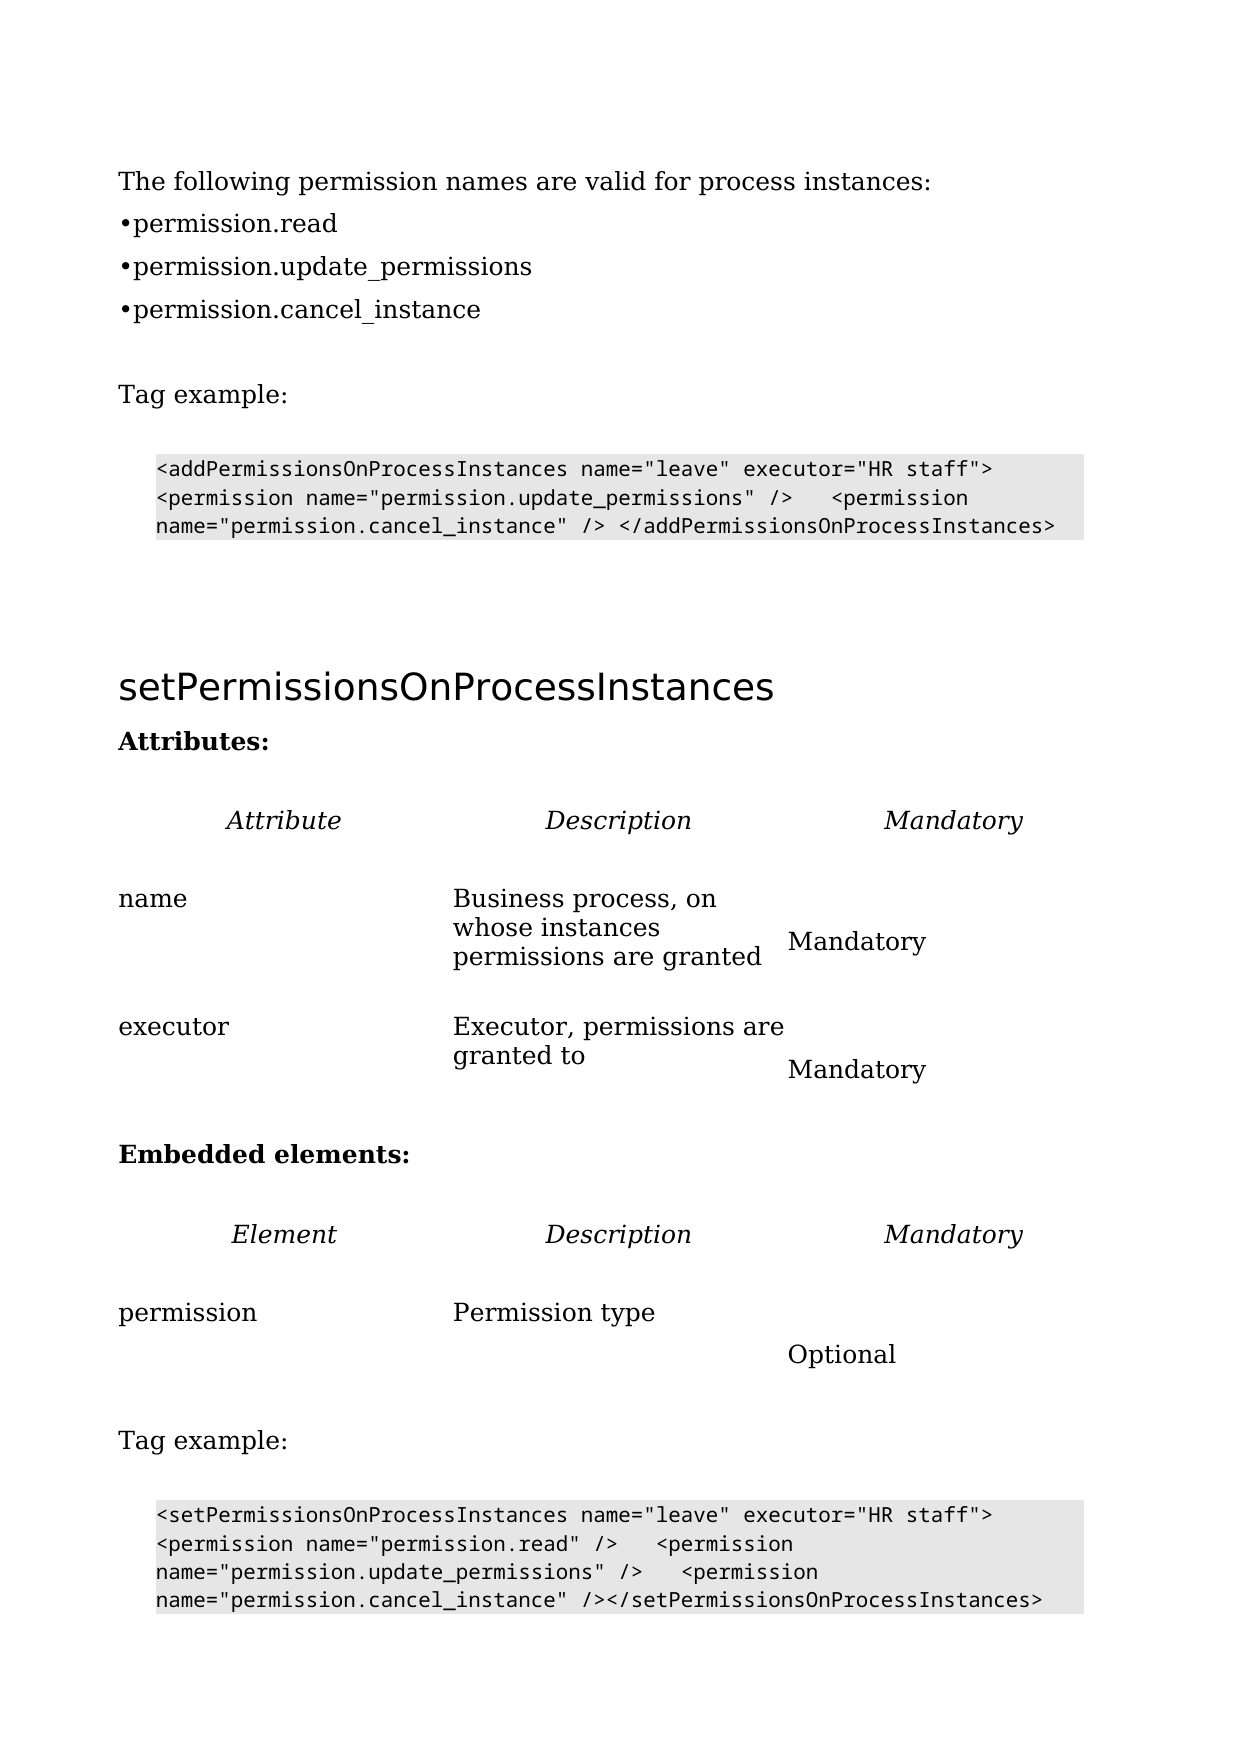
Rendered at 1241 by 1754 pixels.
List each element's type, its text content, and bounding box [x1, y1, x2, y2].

table_header Attributes: [118, 721, 1122, 764]
table_cell permission [118, 1292, 453, 1420]
list permission.cancel_instance [118, 295, 1122, 324]
table_cell Mandatory [788, 878, 1122, 1006]
table_cell [453, 118, 787, 161]
table_header Element [118, 1178, 453, 1292]
table_cell Permission type [453, 1292, 787, 1420]
subtitle setPermissionsOnProcessInstances [118, 665, 1122, 709]
table_header Description [453, 764, 787, 878]
table_header Mandatory [788, 1178, 1122, 1292]
table_cell executor [118, 1006, 453, 1134]
table_header Mandatory [788, 764, 1122, 878]
list permission.read [118, 209, 1122, 239]
table_cell Executor, permissions are granted to [453, 1006, 787, 1134]
text The following permission names are valid for process instances: [118, 167, 1122, 196]
text Tag example: [118, 380, 1122, 409]
table_cell [118, 118, 453, 161]
table_header Description [453, 1178, 787, 1292]
table_cell name [118, 878, 453, 1006]
text <setPermissionsOnProcessInstances name="leave" executor="HR staff"> <permission name="permission.read" /> <permission name="permission.update_permissions" /> <permission name="permission.cancel_instance" /></setPermissionsOnProcessInstances> [156, 1500, 1084, 1614]
table_cell Business process, on whose instances permissions are granted [453, 878, 787, 1006]
table_cell [788, 118, 1122, 161]
table_header Attribute [118, 764, 453, 878]
text Tag example: [118, 1426, 1122, 1455]
table_cell Optional [788, 1292, 1122, 1420]
text <addPermissionsOnProcessInstances name="leave" executor="HR staff"> <permission name="permission.update_permissions" /> <permission name="permission.cancel_instance" /> </addPermissionsOnProcessInstances> [156, 454, 1084, 540]
list permission.update_permissions [118, 252, 1122, 281]
table_header Embedded elements: [118, 1135, 1122, 1177]
table_cell Mandatory [788, 1006, 1122, 1134]
